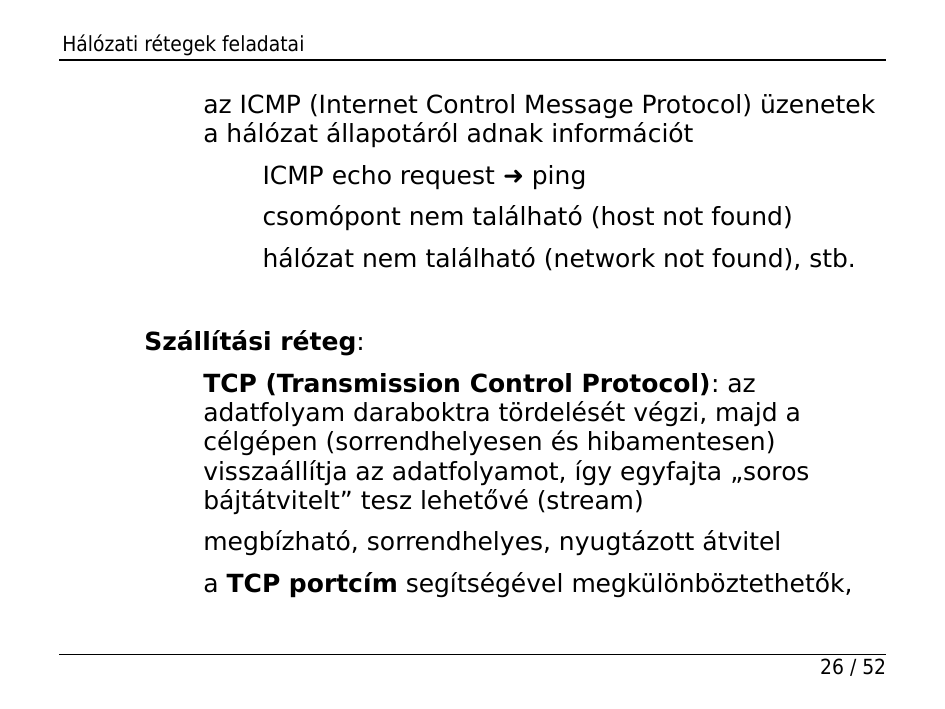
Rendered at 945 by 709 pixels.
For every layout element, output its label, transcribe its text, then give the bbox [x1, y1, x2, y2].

list hálózat nem található (network not found), stb. [236, 244, 886, 273]
list TCP (Transmission Control Protocol): az adatfolyam daraboktra tördelését végzi, majd a célgépen (sorrendhelyesen és hibamentesen) visszaállítja az adatfolyamot, így egyfajta „soros bájtátvitelt” tesz lehetővé (stream) [177, 369, 886, 515]
list az ICMP (Internet Control Message Protocol) üzenetek a hálózat állapotáról adnak információt [177, 90, 886, 148]
list a TCP portcím segítségével megkülönböztethetők, [177, 569, 886, 598]
list csomópont nem található (host not found) [236, 203, 886, 232]
list ICMP echo request ➜ ping [236, 161, 886, 190]
list Szállítási réteg: [118, 328, 886, 357]
list megbízható, sorrendhelyes, nyugtázott átvitel [177, 528, 886, 557]
